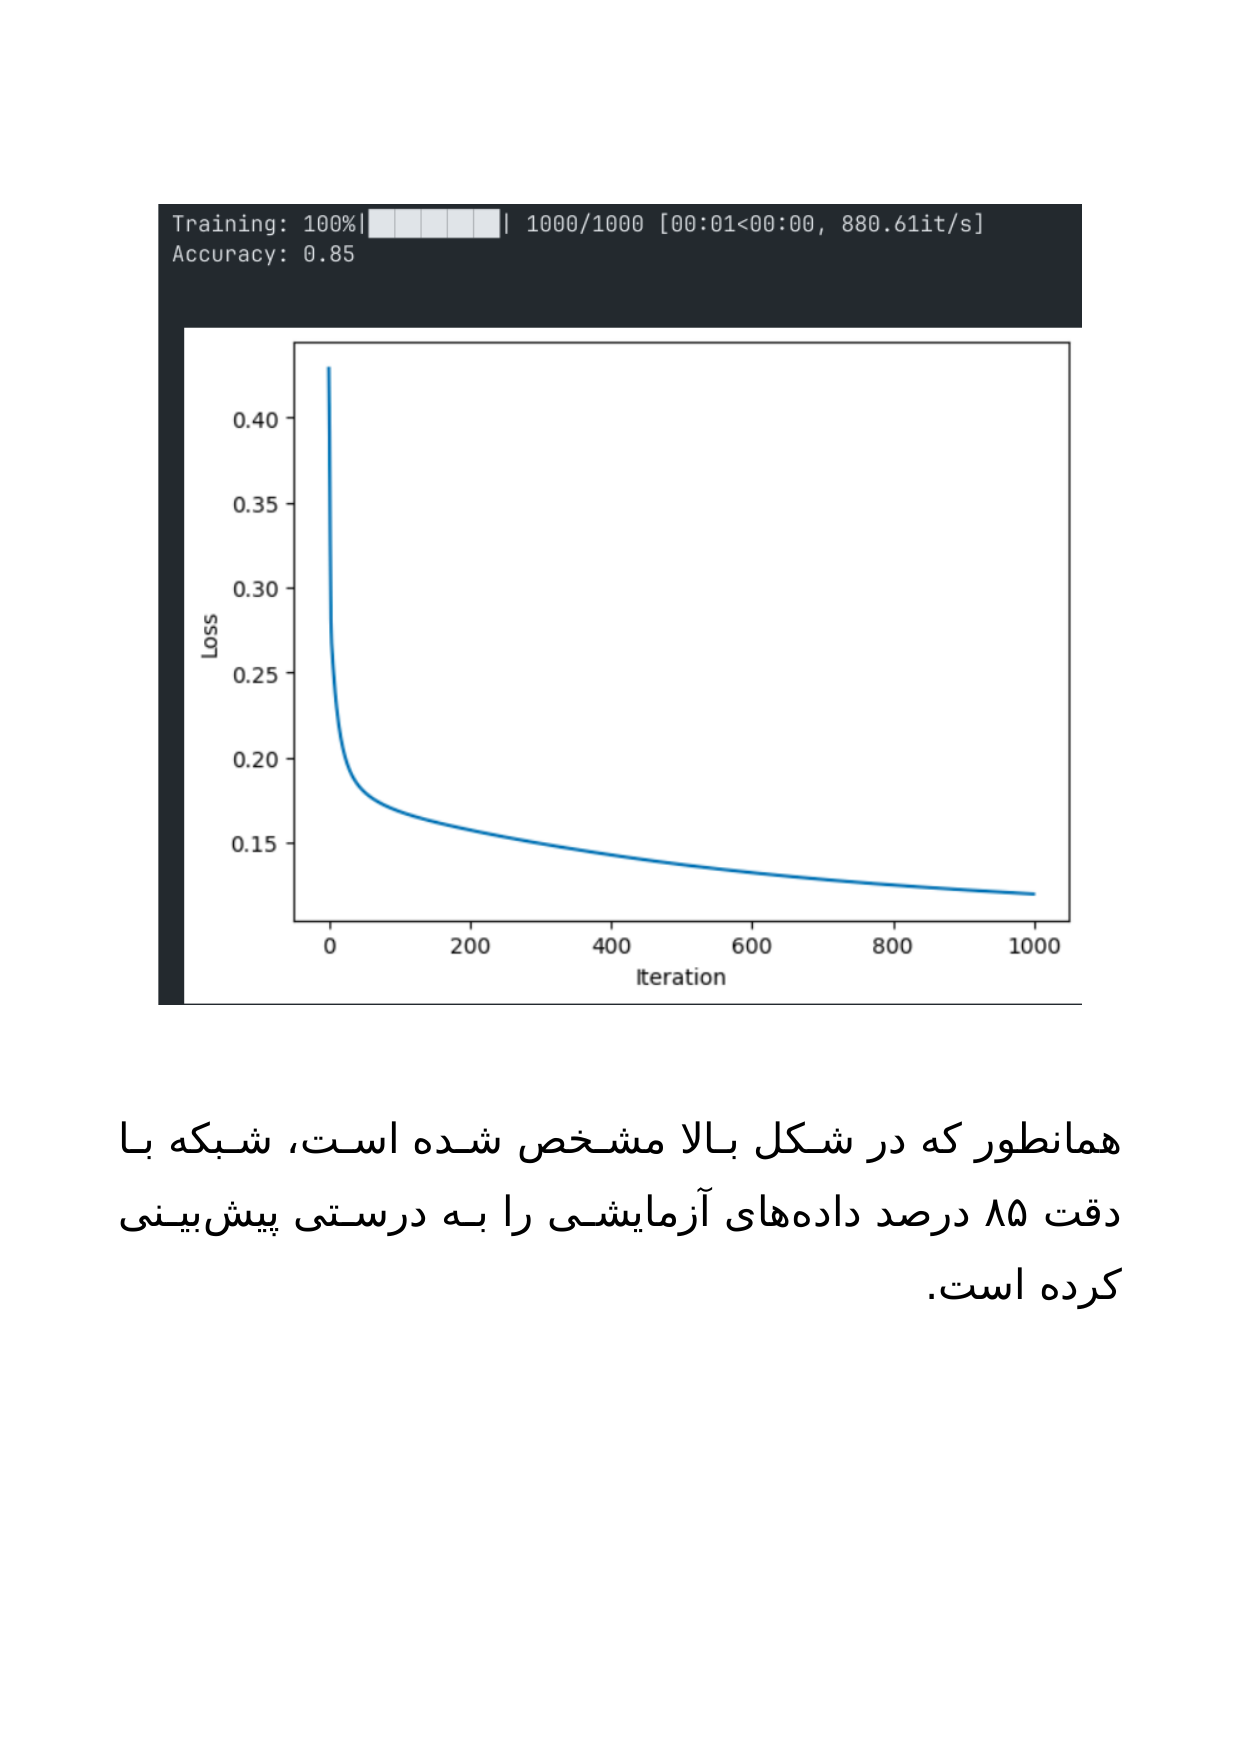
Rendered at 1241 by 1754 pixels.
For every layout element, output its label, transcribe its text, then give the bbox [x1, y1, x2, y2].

text همانطور که در شکل بالا مشخص شده است، شبکه با دقت ۸۵ درصد داده‌های آزمایشی را به درستی پیش‌بینی کرده است. [118, 1115, 1122, 1309]
picture [158, 204, 1082, 1005]
